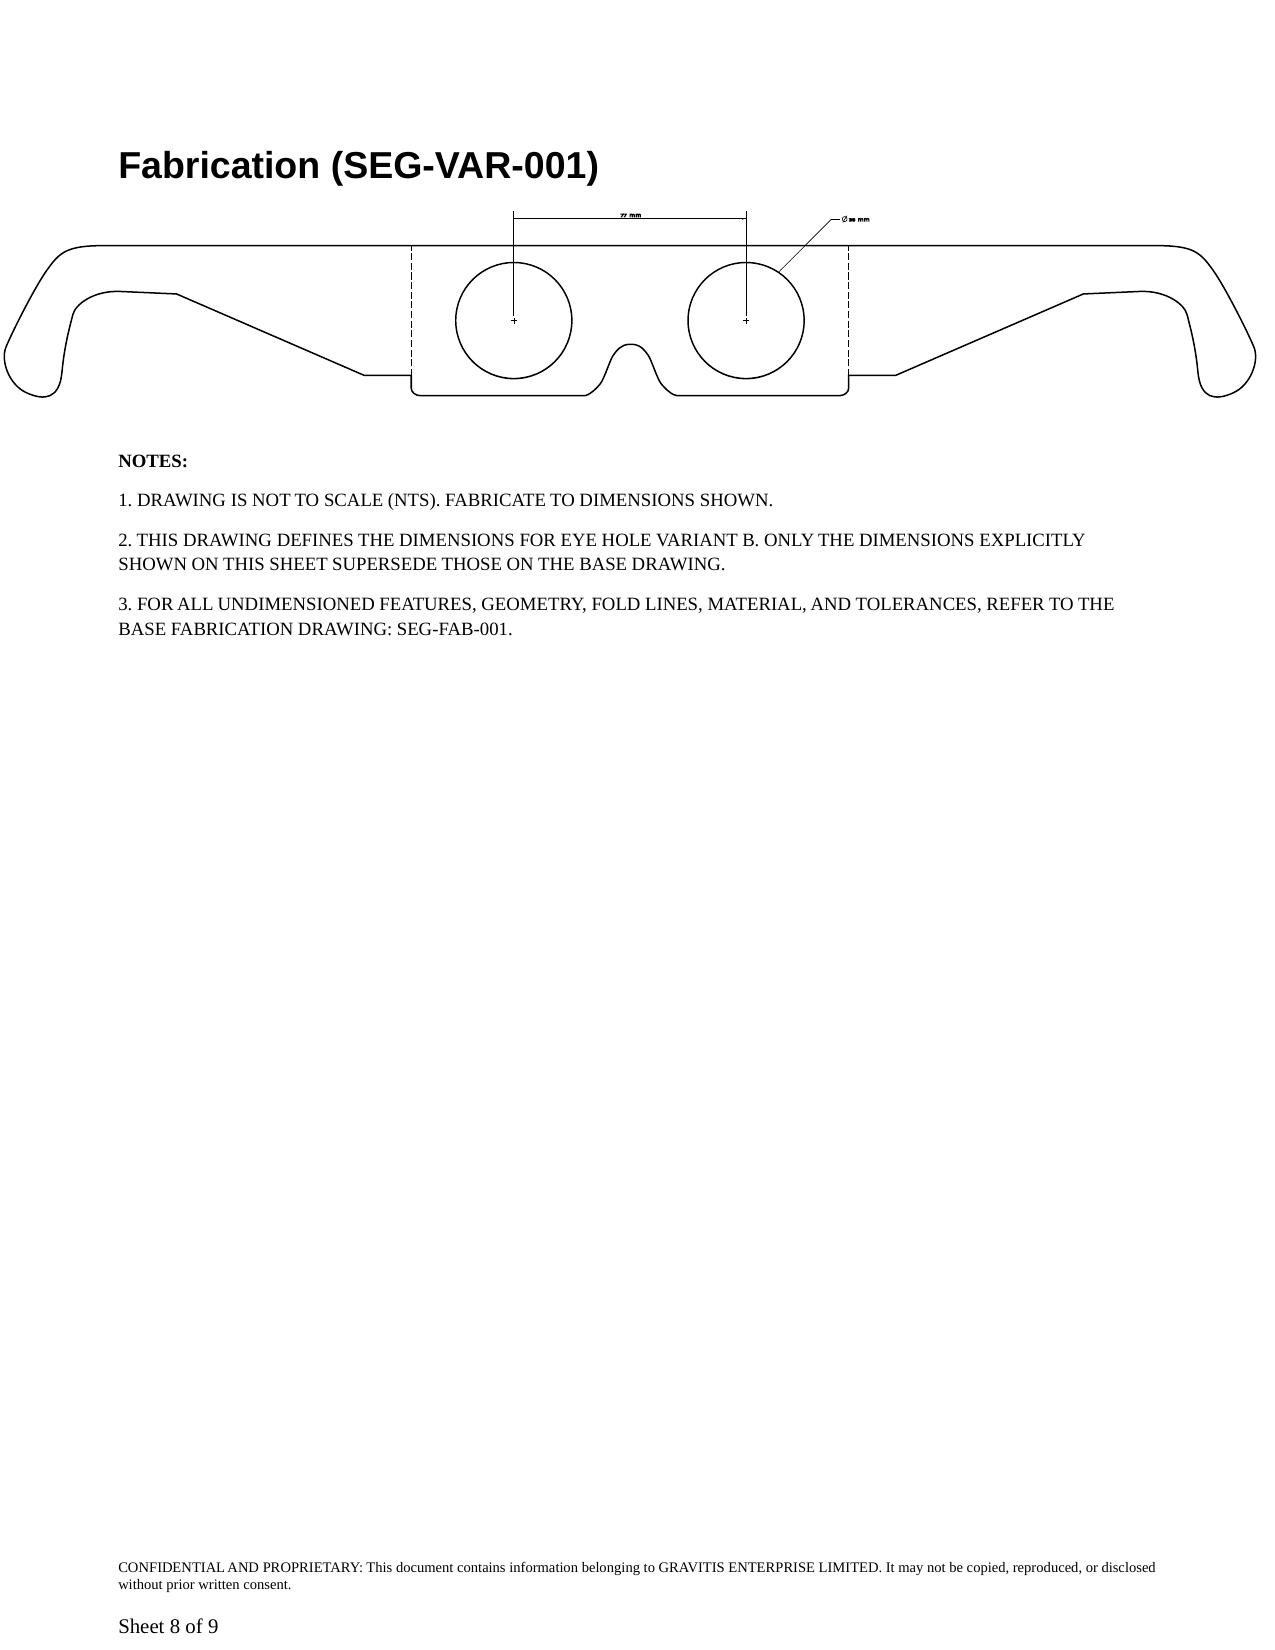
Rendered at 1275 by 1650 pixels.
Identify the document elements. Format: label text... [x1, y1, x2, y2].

text 3. FOR ALL UNDIMENSIONED FEATURES, GEOMETRY, FOLD LINES, MATERIAL, AND TOLERANCES, REFER TO THE BASE FABRICATION DRAWING: SEG-FAB-001. [118, 593, 1157, 639]
text 1. DRAWING IS NOT TO SCALE (NTS). FABRICATE TO DIMENSIONS SHOWN. [118, 489, 1157, 511]
text NOTES: [118, 450, 1157, 471]
subtitle Fabrication (SEG-VAR-001) [118, 143, 1157, 186]
text 2. THIS DRAWING DEFINES THE DIMENSIONS FOR EYE HOLE VARIANT B. ONLY THE DIMENSIONS EXPLICITLY SHOWN ON THIS SHEET SUPERSEDE THOSE ON THE BASE DRAWING. [118, 528, 1157, 575]
